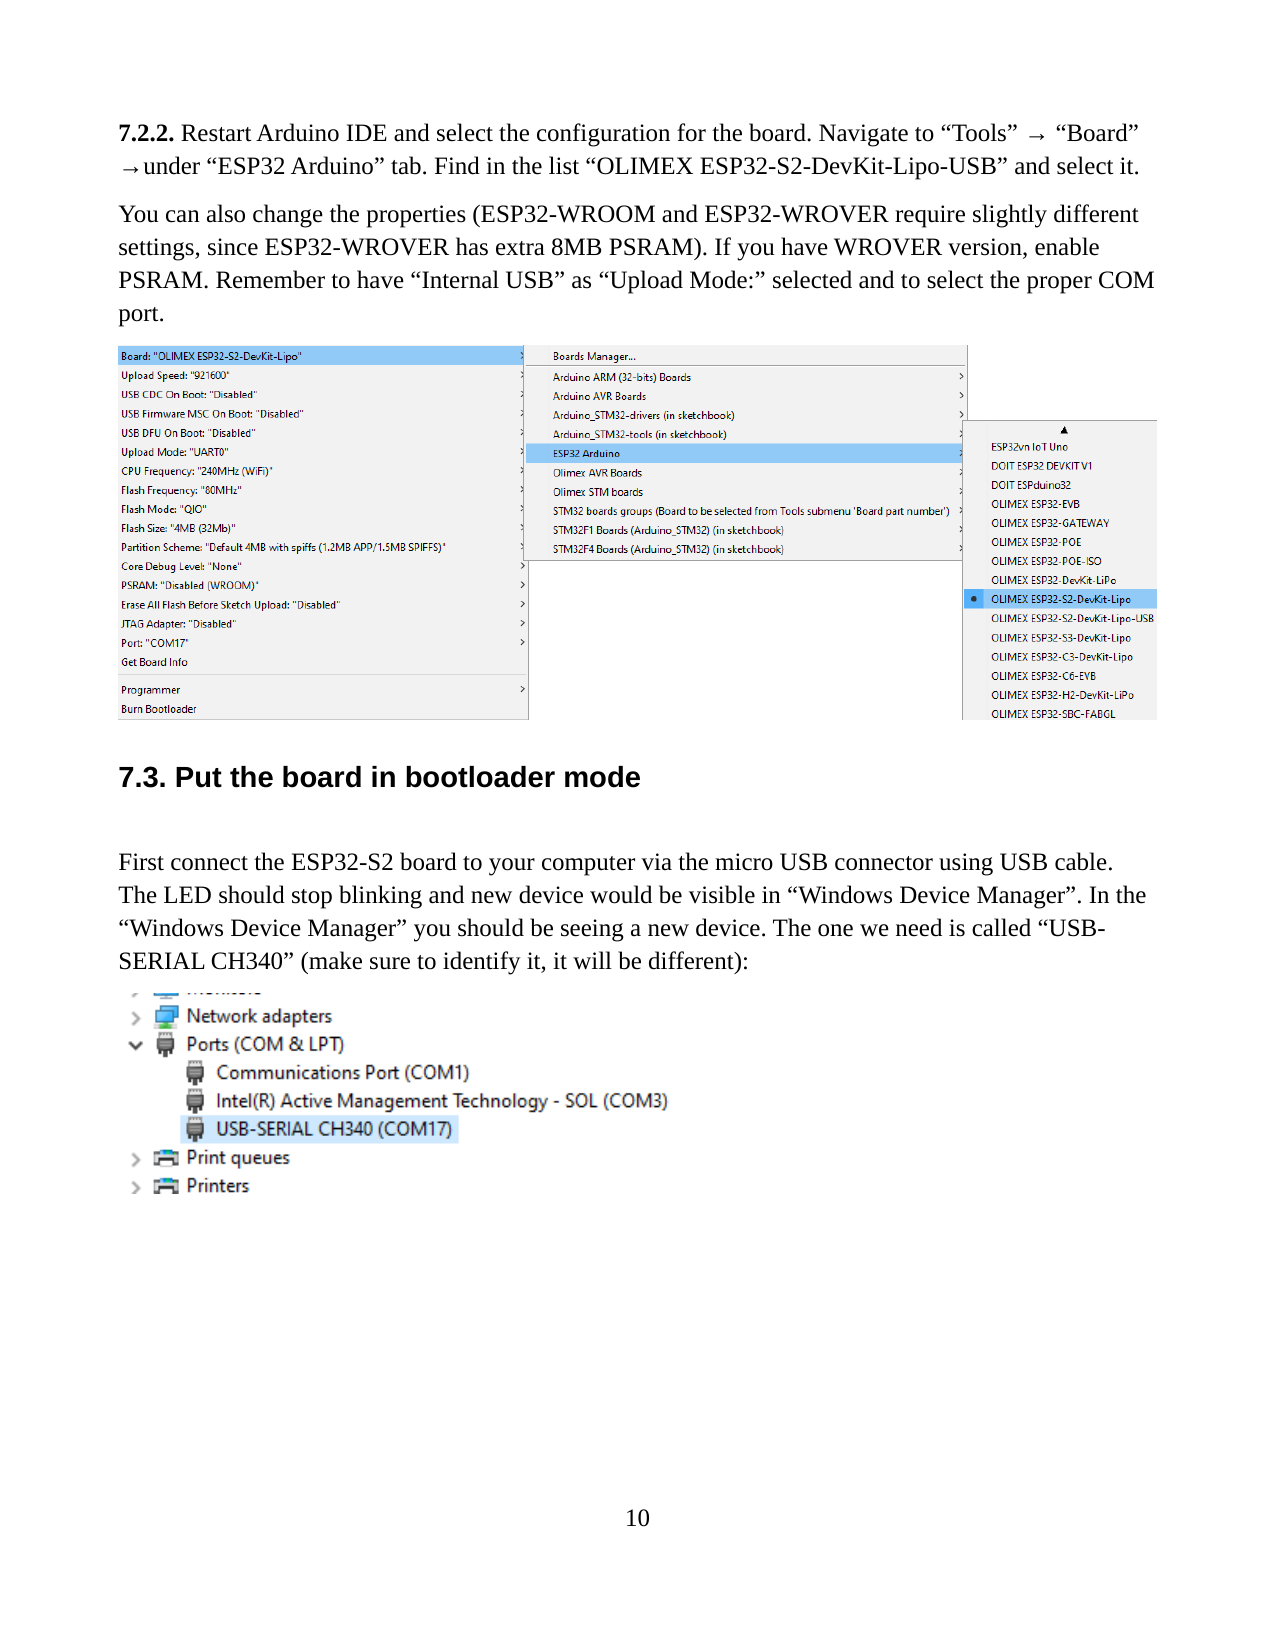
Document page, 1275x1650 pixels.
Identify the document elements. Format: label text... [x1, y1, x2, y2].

picture [118, 345, 1157, 720]
text First connect the ESP32-S2 board to your computer via the micro USB connector using USB cable. The LED should stop blinking and new device would be visible in “Windows Device Manager”. In the “Windows Device Manager” you should be seeing a new device. The one we need is called “USB-SERIAL CH340” (make sure to identify it, it will be different): [118, 847, 1157, 975]
subtitle 7.3. Put the board in bootloader mode [118, 760, 1157, 793]
text 7.2.2. Restart Arduino IDE and select the configuration for the board. Navigate to “Tools” → “Board” →under “ESP32 Arduino” tab. Find in the list “OLIMEX ESP32-S2-DevKit-Lipo-USB” and select it. [118, 118, 1157, 180]
picture [118, 993, 692, 1194]
text You can also change the properties (ESP32-WROOM and ESP32-WROVER require slightly different settings, since ESP32-WROVER has extra 8MB PSRAM). If you have WROVER version, enable PSRAM. Remember to have “Internal USB” as “Upload Mode:” selected and to select the proper COM port. [118, 199, 1157, 327]
